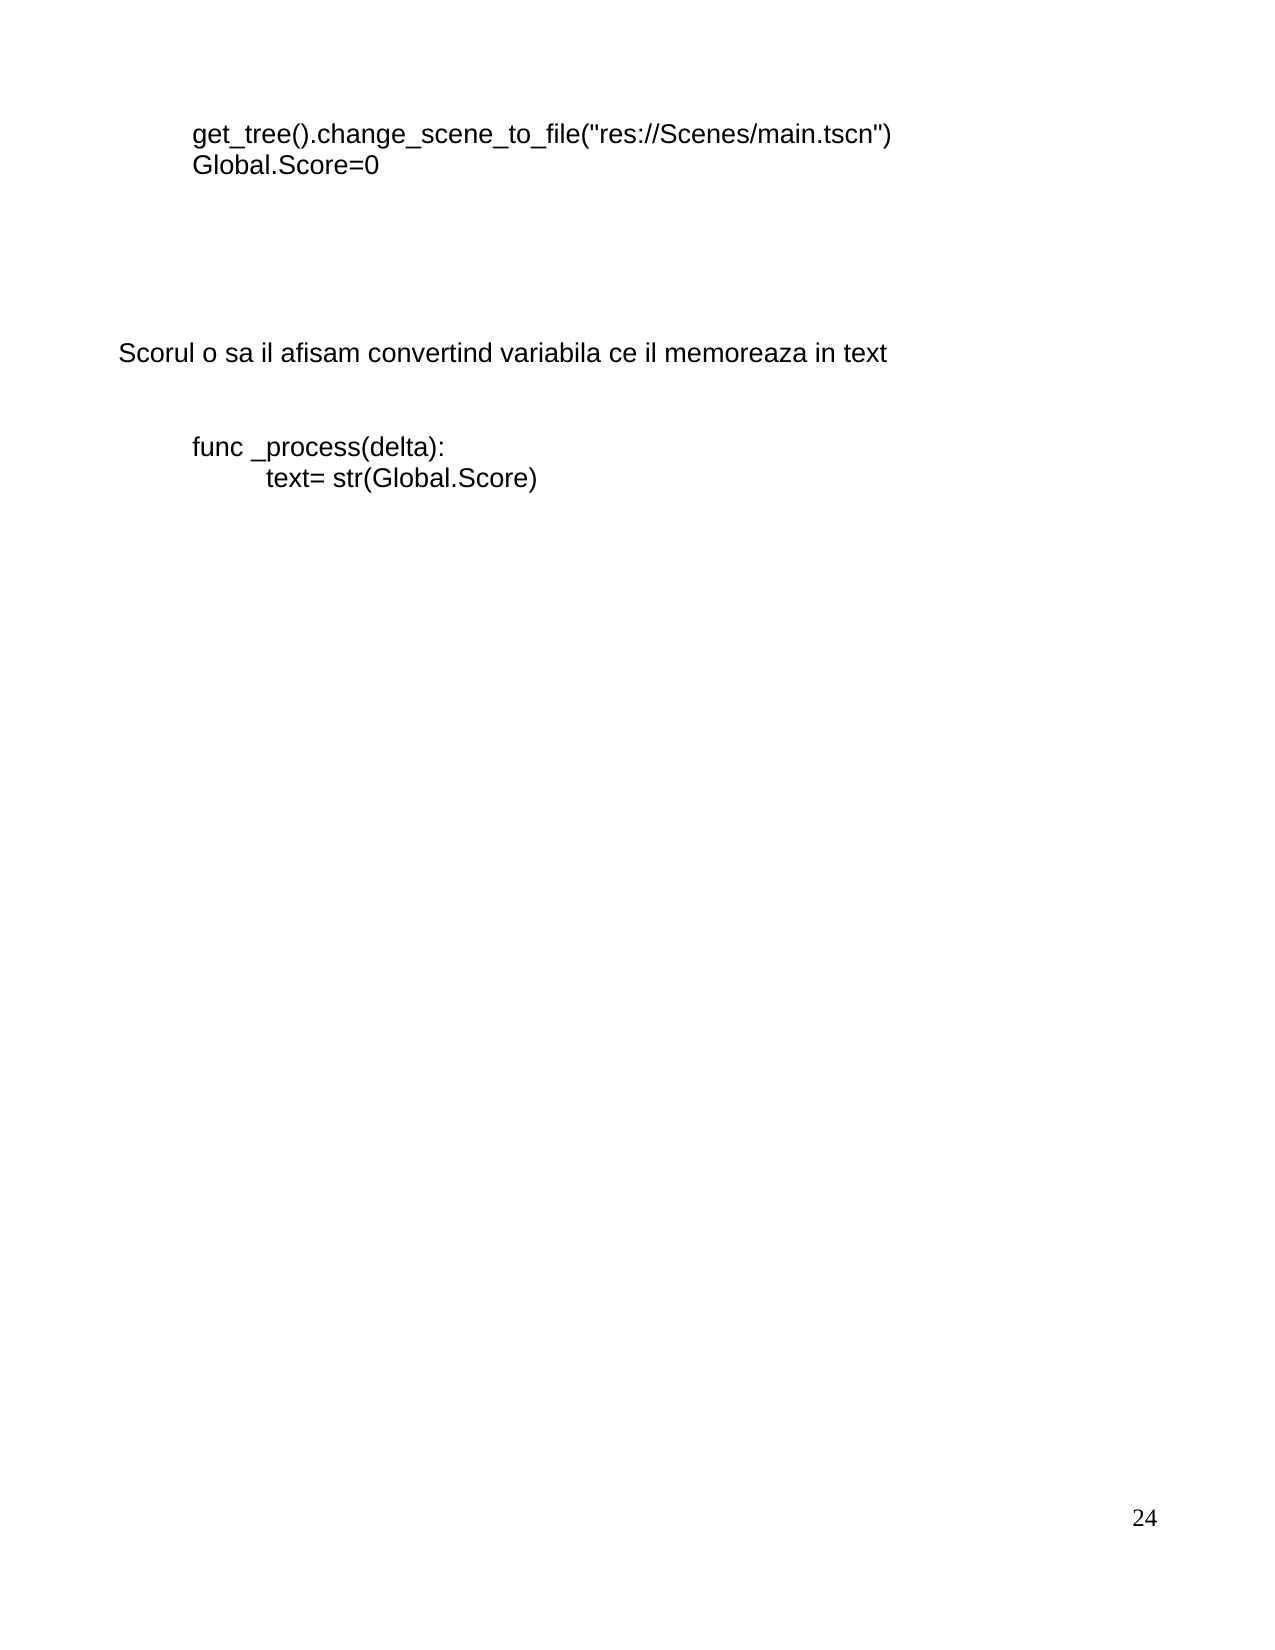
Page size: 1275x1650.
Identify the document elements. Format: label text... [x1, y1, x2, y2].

text func _process(delta): [118, 431, 1157, 462]
text Scorul o sa il afisam convertind variabila ce il memoreaza in text [118, 337, 1157, 368]
text Global.Score=0 [118, 149, 1157, 181]
text text= str(Global.Score) [118, 462, 1157, 493]
text get_tree().change_scene_to_file("res://Scenes/main.tscn") [118, 118, 1157, 149]
